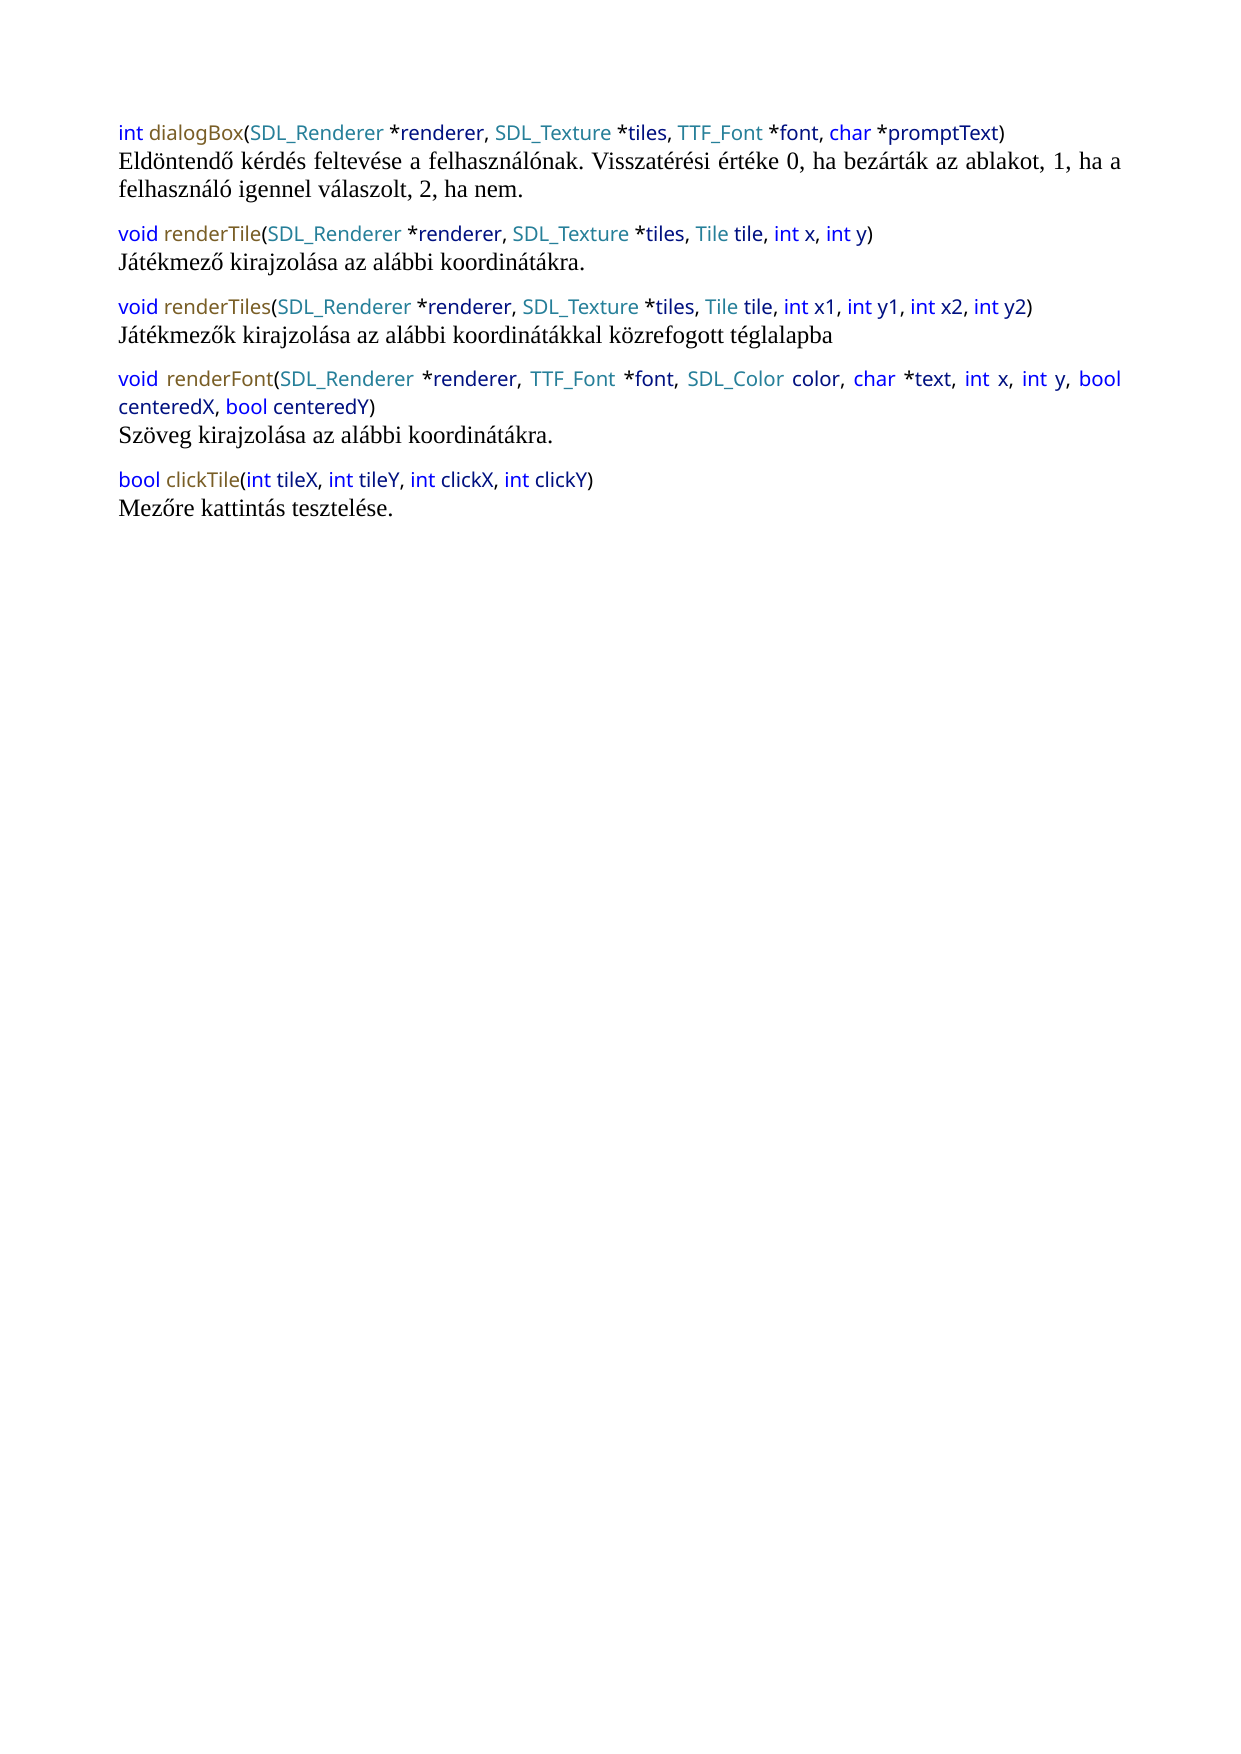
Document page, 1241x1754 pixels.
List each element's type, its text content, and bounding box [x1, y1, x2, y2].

text Mezőre kattintás tesztelése. [118, 493, 1122, 522]
text bool clickTile(int tileX, int tileY, int clickX, int clickY) [118, 465, 1122, 493]
text void renderFont(SDL_Renderer *renderer, TTF_Font *font, SDL_Color color, char *text, int x, int y, bool centeredX, bool centeredY) [118, 365, 1122, 420]
text Eldöntendő kérdés feltevése a felhasználónak. Visszatérési értéke 0, ha bezárták az ablakot, 1, ha a felhasználó igennel válaszolt, 2, ha nem. [118, 146, 1122, 203]
text Játékmező kirajzolása az alábbi koordinátákra. [118, 247, 1122, 276]
text int dialogBox(SDL_Renderer *renderer, SDL_Texture *tiles, TTF_Font *font, char *promptText) [118, 118, 1122, 146]
text void renderTiles(SDL_Renderer *renderer, SDL_Texture *tiles, Tile tile, int x1, int y1, int x2, int y2) [118, 292, 1122, 320]
text Játékmezők kirajzolása az alábbi koordinátákkal közrefogott téglalapba [118, 320, 1122, 349]
text void renderTile(SDL_Renderer *renderer, SDL_Texture *tiles, Tile tile, int x, int y) [118, 219, 1122, 247]
text Szöveg kirajzolása az alábbi koordinátákra. [118, 420, 1122, 449]
